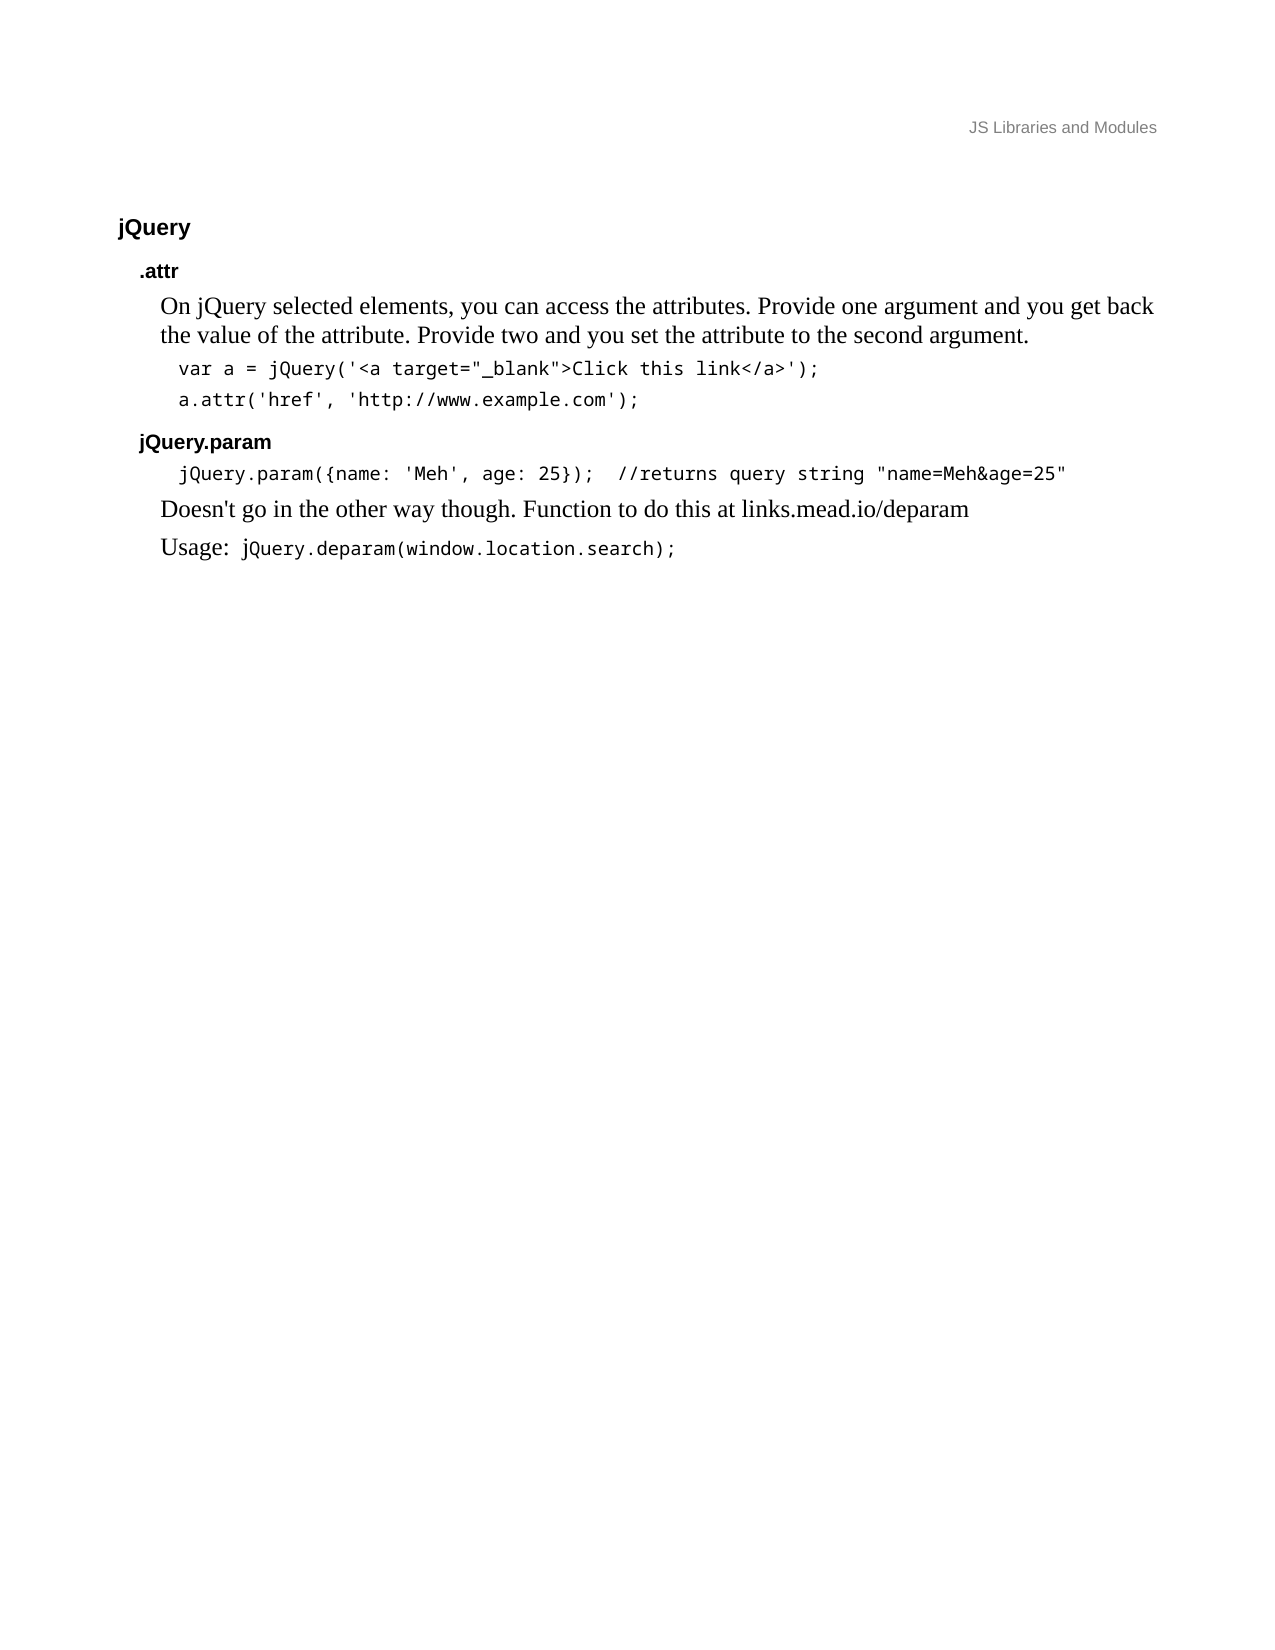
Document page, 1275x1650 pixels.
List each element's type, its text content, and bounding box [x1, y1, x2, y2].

text a.attr('href', 'http://www.example.com'); [178, 387, 1157, 412]
subtitle .attr [139, 258, 1157, 282]
text Usage: jQuery.deparam(window.location.search); [160, 532, 1157, 561]
text On jQuery selected elements, you can access the attributes. Provide one argument and you get back the value of the attribute. Provide two and you set the attribute to the second argument. [160, 291, 1157, 349]
subtitle jQuery [118, 214, 1157, 241]
text jQuery.param({name: 'Meh', age: 25}); //returns query string "name=Meh&age=25" [178, 460, 1157, 486]
text var a = jQuery('<a target="_blank">Click this link</a>'); [178, 355, 1157, 381]
subtitle jQuery.param [139, 430, 1157, 454]
text Doesn't go in the other way though. Function to do this at links.mead.io/deparam [160, 494, 1157, 523]
